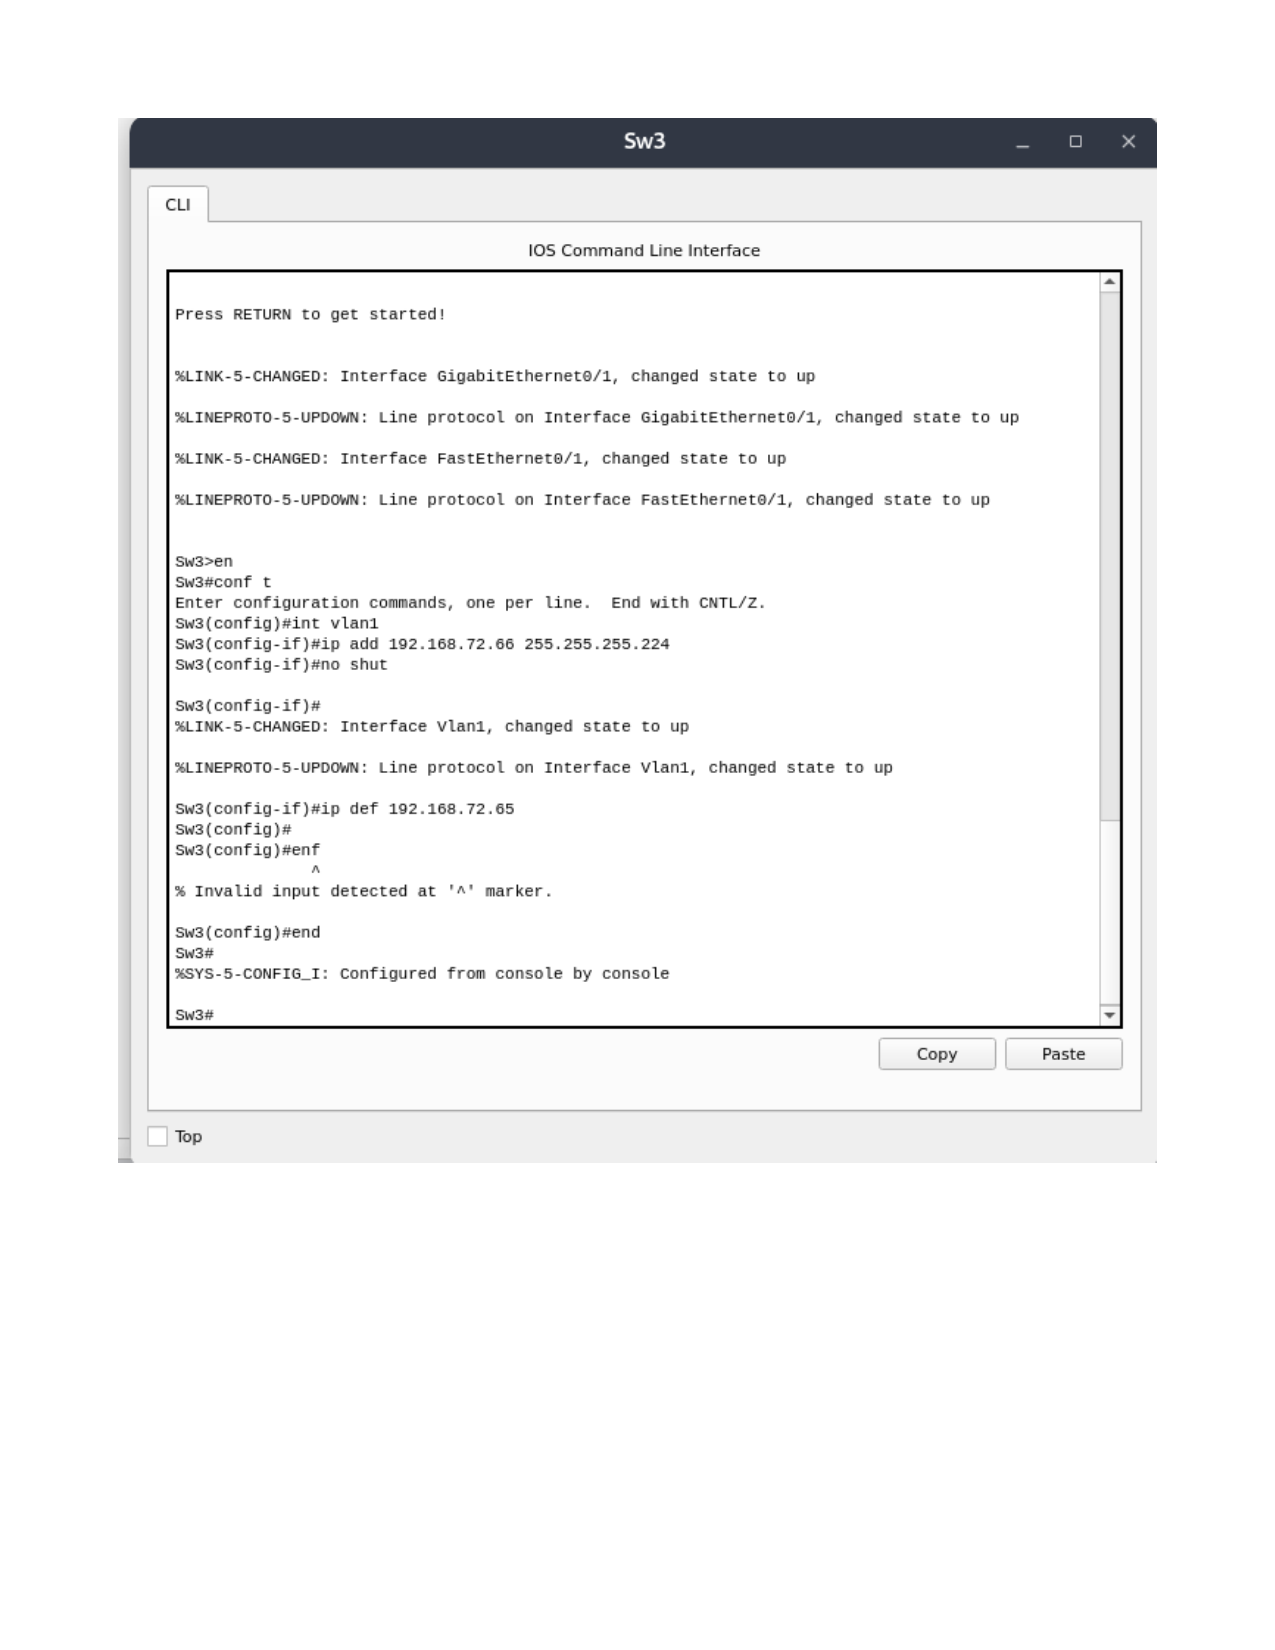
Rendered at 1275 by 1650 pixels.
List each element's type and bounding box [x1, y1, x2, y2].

picture [118, 118, 1157, 1163]
